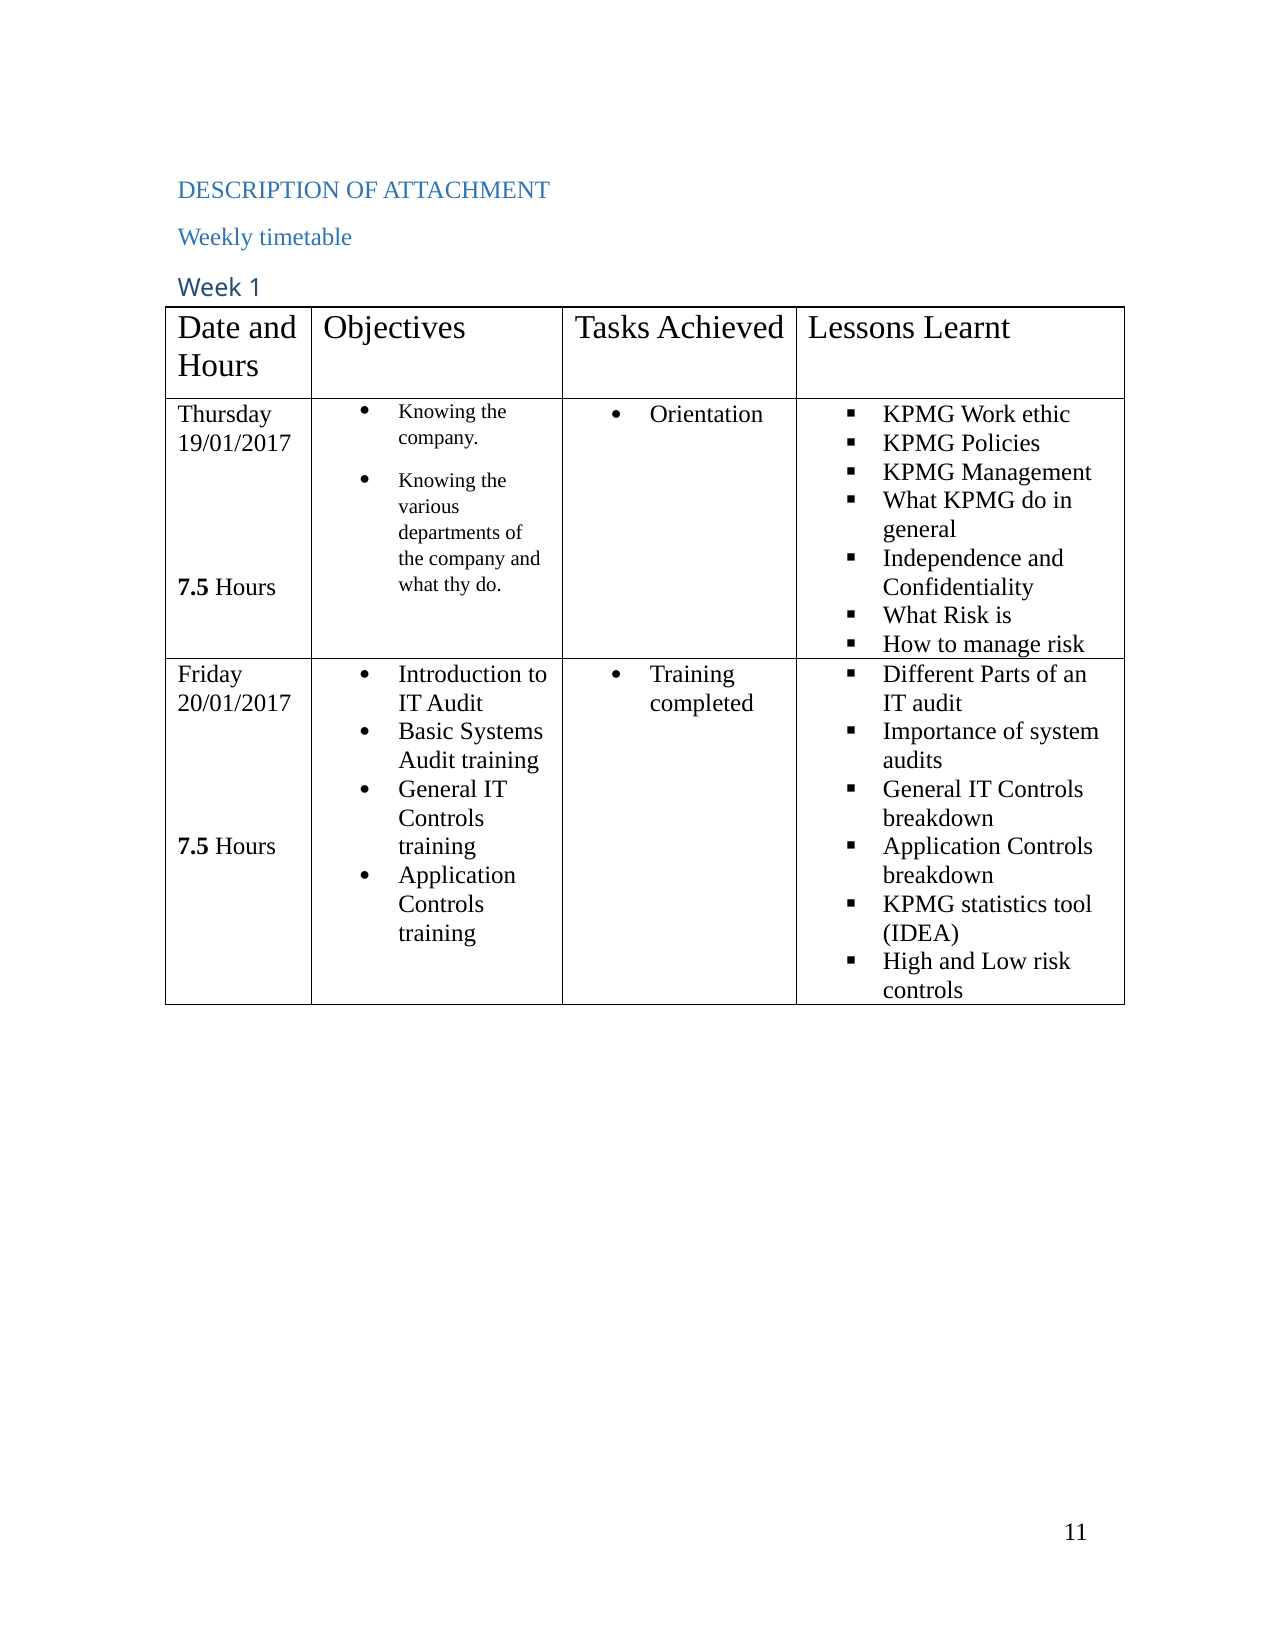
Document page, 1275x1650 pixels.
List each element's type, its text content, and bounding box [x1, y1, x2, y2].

table_cell Thursday 19/01/2017 7.5 Hours [166, 399, 311, 658]
table_header Lessons Learnt [797, 308, 1124, 398]
table_cell Knowing the company. Knowing the various departments of the company and what thy do. [312, 399, 562, 658]
subtitle Week 1 [177, 269, 1087, 304]
table_cell KPMG Work ethic KPMG Policies KPMG Management What KPMG do in general Independence and Confidentiality What Risk is How to manage risk [797, 399, 1124, 658]
table_cell Orientation [563, 399, 796, 658]
table_header Tasks Achieved [563, 308, 796, 398]
subtitle DESCRIPTION OF ATTACHMENT [177, 175, 1087, 204]
table_cell Different Parts of an IT audit Importance of system audits General IT Controls breakdown Application Controls breakdown KPMG statistics tool (IDEA) High and Low risk controls [797, 659, 1124, 1004]
table_header Objectives [312, 308, 562, 398]
table_cell Training completed [563, 659, 796, 1004]
table_cell Friday 20/01/2017 7.5 Hours [166, 659, 311, 1004]
table_header Date and Hours [166, 308, 311, 398]
subtitle Weekly timetable [177, 222, 1087, 251]
table_cell Introduction to IT Audit Basic Systems Audit training General IT Controls training Application Controls training [312, 659, 562, 1004]
